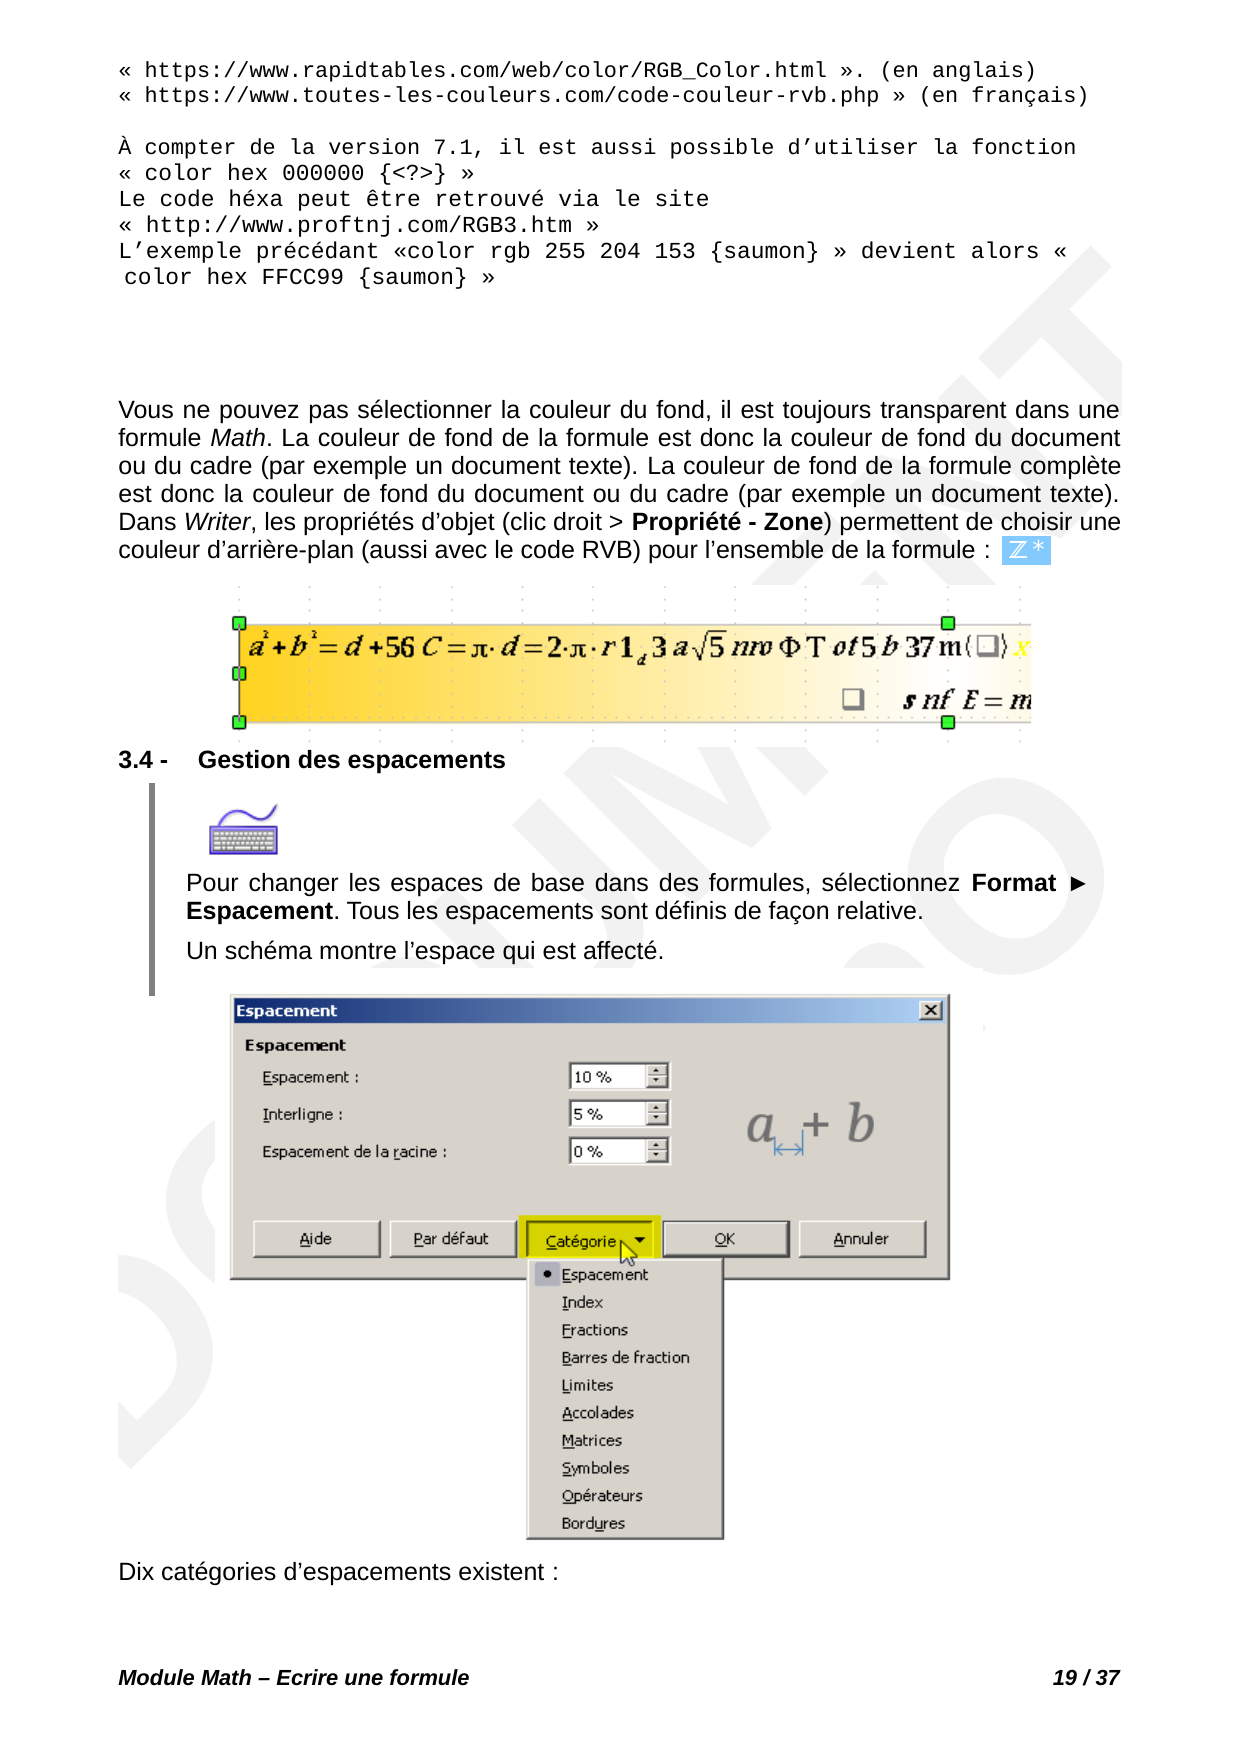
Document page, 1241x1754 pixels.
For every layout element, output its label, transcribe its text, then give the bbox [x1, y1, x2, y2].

text « https://www.toutes-les-couleurs.com/code-couleur-rvb.php » (en français) [118, 84, 1122, 109]
picture [205, 793, 281, 869]
picture [214, 968, 983, 1558]
text À compter de la version 7.1, il est aussi possible d’utiliser la fonction « color hex 000000 {<?>} » [118, 137, 1122, 187]
text « https://www.rapidtables.com/web/color/RGB_Color.html ». (en anglais) [118, 59, 1122, 84]
text Un schéma montre l’espace qui est affecté. [155, 906, 1122, 996]
picture [209, 585, 1032, 747]
text color hex FFCC99 {saumon} » [118, 265, 1122, 291]
text Pour changer les espaces de base dans des formules, sélectionnez Format ► Espacement. Tous les espacements sont définis de façon relative. [149, 782, 1122, 906]
text Dix catégories d’espacements existent : [118, 1009, 1122, 1586]
text Vous ne pouvez pas sélectionner la couleur du fond, il est toujours transparent dans une formule Math. La couleur de fond de la formule est donc la couleur de fond du document ou du cadre (par exemple un document texte). La couleur de fond de la formule complète est donc la couleur de fond du document ou du cadre (par exemple un document texte). Dans Writer, les propriétés d’objet (clic droit > Propriété - Zone) permettent de choisir une couleur d’arrière-plan (aussi avec le code RVB) pour l’ensemble de la formule : [118, 396, 1122, 565]
text Le code héxa peut être retrouvé via le site « http://www.proftnj.com/RGB3.htm » [118, 187, 1122, 239]
subtitle Gestion des espacements [118, 594, 1122, 774]
text L’exemple précédant «color rgb 255 204 153 {saumon} » devient alors « [118, 239, 1122, 265]
